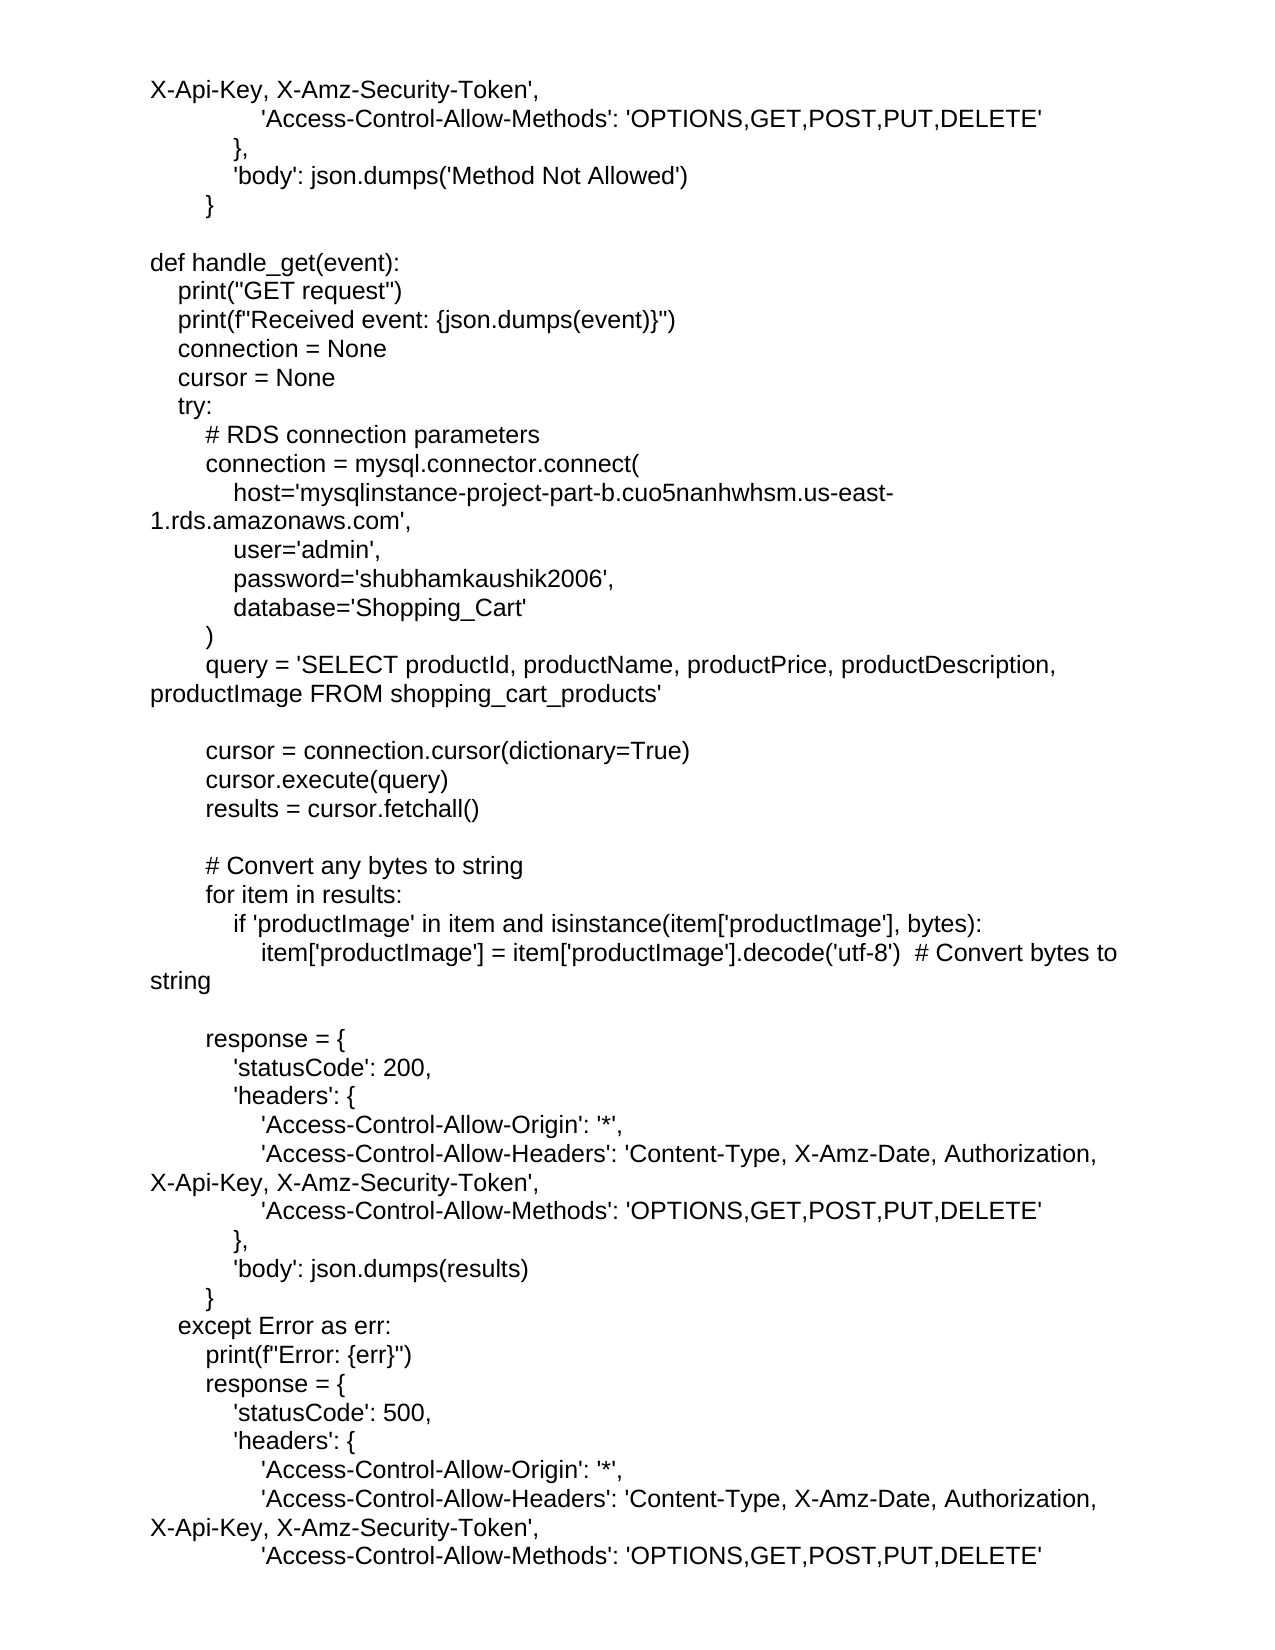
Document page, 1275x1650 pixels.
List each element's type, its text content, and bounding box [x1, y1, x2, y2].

text 'Access-Control-Allow-Headers': 'Content-Type, X-Amz-Date, Authorization, X-Api-Key, X-Amz-Security-Token', [150, 1484, 1125, 1541]
text response = { [150, 1024, 1125, 1052]
text cursor.execute(query) [150, 765, 1125, 794]
text print(f"Error: {err}") [150, 1340, 1125, 1369]
text response = { [150, 1369, 1125, 1397]
text results = cursor.fetchall() [150, 794, 1125, 822]
text 'body': json.dumps(results) [150, 1254, 1125, 1282]
text } [150, 1282, 1125, 1311]
text 'Access-Control-Allow-Methods': 'OPTIONS,GET,POST,PUT,DELETE' [150, 1196, 1125, 1225]
text 'statusCode': 200, [150, 1052, 1125, 1081]
text cursor = connection.cursor(dictionary=True) [150, 736, 1125, 765]
text item['productImage'] = item['productImage'].decode('utf-8') # Convert bytes to string [150, 937, 1125, 995]
text 'Access-Control-Allow-Methods': 'OPTIONS,GET,POST,PUT,DELETE' [150, 104, 1125, 132]
text database='Shopping_Cart' [150, 592, 1125, 621]
text for item in results: [150, 880, 1125, 909]
text if 'productImage' in item and isinstance(item['productImage'], bytes): [150, 909, 1125, 937]
text query = 'SELECT productId, productName, productPrice, productDescription, productImage FROM shopping_cart_products' [150, 650, 1125, 707]
text def handle_get(event): [150, 247, 1125, 276]
text except Error as err: [150, 1311, 1125, 1340]
text 'Access-Control-Allow-Origin': '*', [150, 1455, 1125, 1484]
text try: [150, 391, 1125, 420]
text password='shubhamkaushik2006', [150, 564, 1125, 592]
text }, [150, 1225, 1125, 1254]
text 'Access-Control-Allow-Origin': '*', [150, 1110, 1125, 1139]
text print(f"Received event: {json.dumps(event)}") [150, 305, 1125, 334]
text # Convert any bytes to string [150, 851, 1125, 880]
text 'Access-Control-Allow-Headers': 'Content-Type, X-Amz-Date, Authorization, X-Api-Key, X-Amz-Security-Token', [150, 1139, 1125, 1196]
text } [150, 190, 1125, 219]
text connection = mysql.connector.connect( [150, 449, 1125, 477]
text 'statusCode': 500, [150, 1397, 1125, 1426]
text ) [150, 621, 1125, 650]
text cursor = None [150, 362, 1125, 391]
text }, [150, 132, 1125, 161]
text host='mysqlinstance-project-part-b.cuo5nanhwhsm.us-east-1.rds.amazonaws.com', [150, 477, 1125, 535]
text connection = None [150, 334, 1125, 362]
text X-Api-Key, X-Amz-Security-Token', [150, 75, 1125, 104]
text # RDS connection parameters [150, 420, 1125, 449]
text 'Access-Control-Allow-Methods': 'OPTIONS,GET,POST,PUT,DELETE' [150, 1541, 1125, 1570]
text 'body': json.dumps('Method Not Allowed') [150, 161, 1125, 190]
text user='admin', [150, 535, 1125, 564]
text 'headers': { [150, 1081, 1125, 1110]
text print("GET request") [150, 276, 1125, 305]
text 'headers': { [150, 1426, 1125, 1455]
